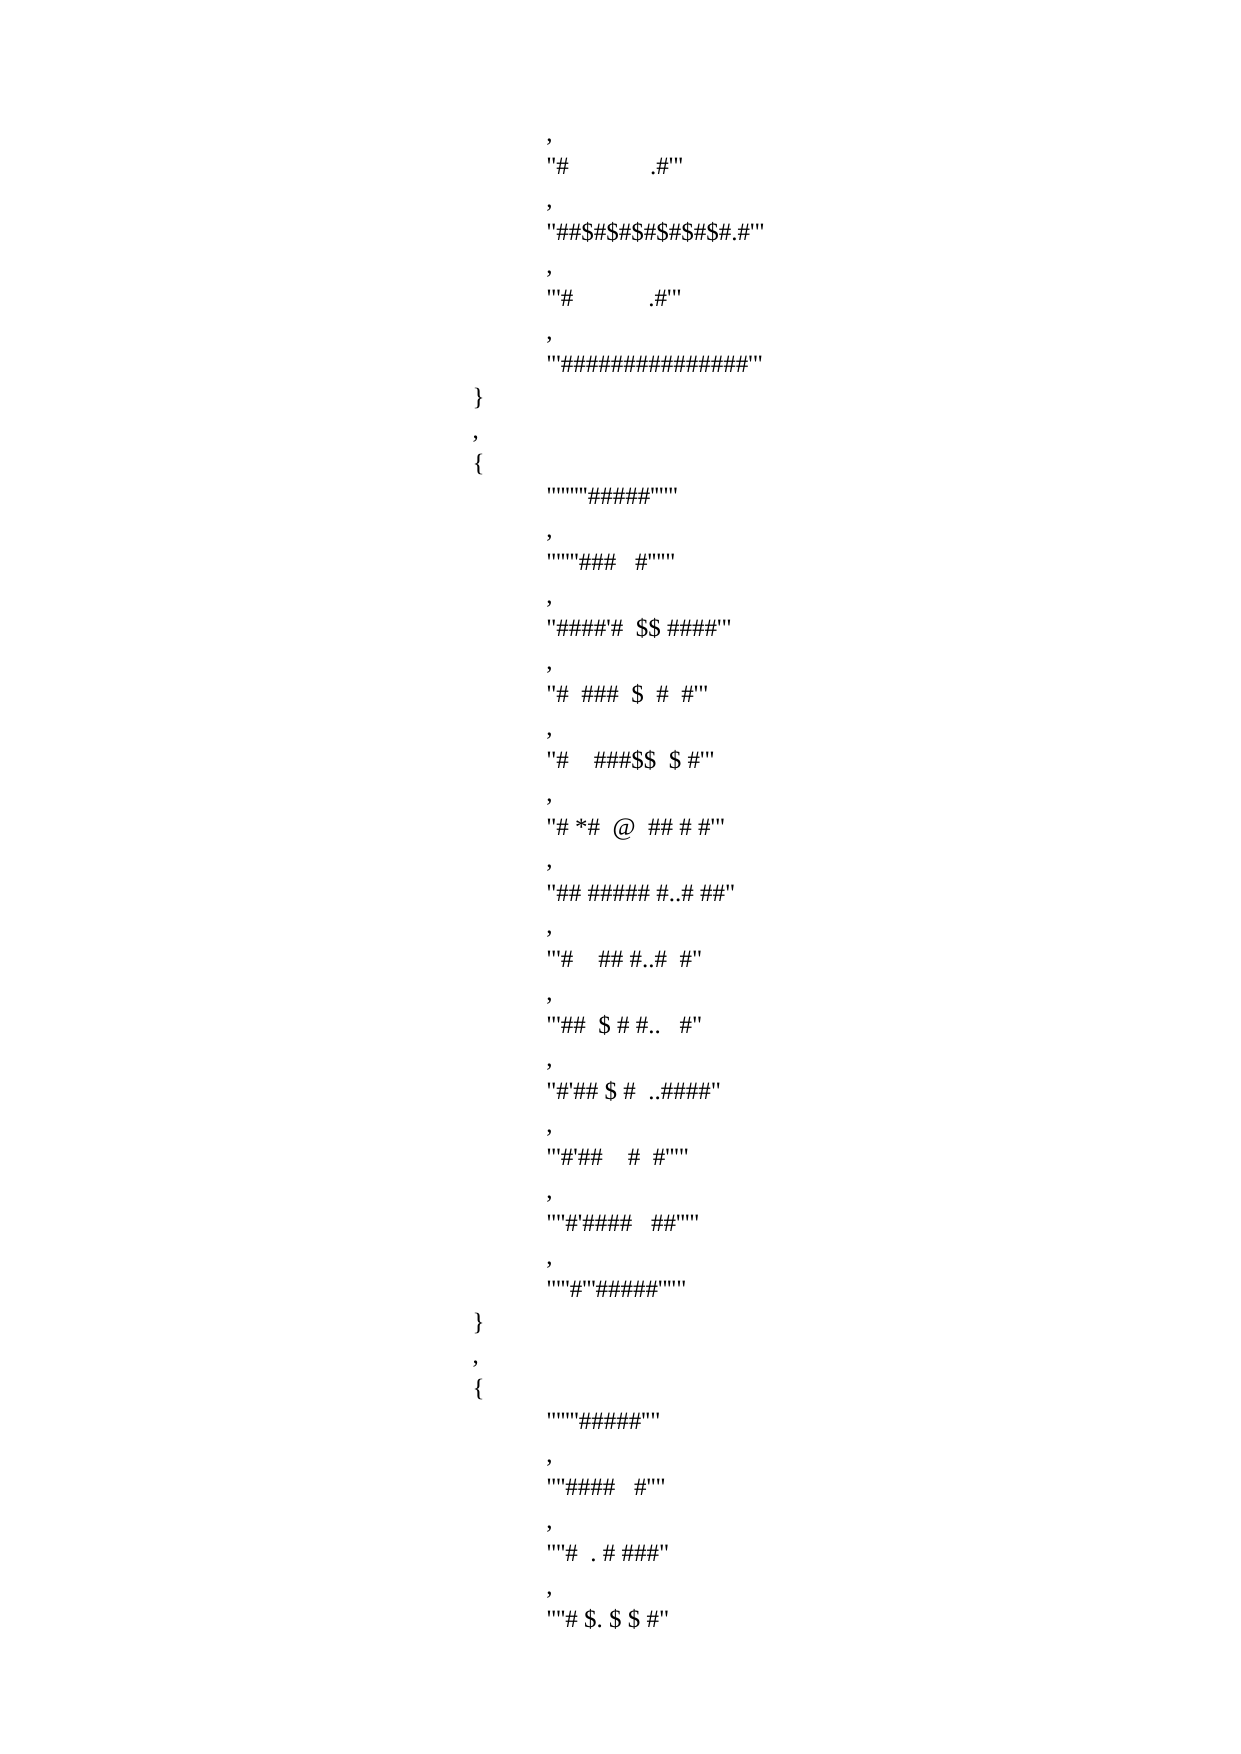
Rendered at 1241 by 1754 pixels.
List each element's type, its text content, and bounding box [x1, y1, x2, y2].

text , [177, 118, 1152, 147]
text , [177, 844, 1152, 873]
text "''#'#### ##'''" [177, 1208, 1152, 1237]
text "# ###$$ $ #'" [177, 746, 1152, 774]
text , [177, 778, 1152, 807]
text , [177, 1571, 1152, 1600]
text "'''''### #''''" [177, 547, 1152, 576]
text "# ### $ # #'" [177, 679, 1152, 708]
text , [177, 1340, 1152, 1369]
text "'#'## # #'''" [177, 1142, 1152, 1171]
text "# .#'" [177, 151, 1152, 180]
text } [177, 1307, 1152, 1336]
text "'''''#####''" [177, 1406, 1152, 1435]
text "'###############'" [177, 349, 1152, 378]
text , [177, 646, 1152, 675]
text "'''''''#####''''" [177, 481, 1152, 510]
text , [177, 911, 1152, 939]
text "##$#$#$#$#$#$#.#'" [177, 217, 1152, 246]
text , [177, 1241, 1152, 1269]
text , [177, 1505, 1152, 1534]
text , [177, 1109, 1152, 1137]
text "'''#'''#####''''" [177, 1274, 1152, 1303]
text "'# ## #..# #" [177, 944, 1152, 972]
text , [177, 1175, 1152, 1203]
text , [177, 1043, 1152, 1071]
text , [177, 415, 1152, 444]
text "''# $. $ $ #" [177, 1604, 1152, 1633]
text "####'# $$ ####'" [177, 613, 1152, 642]
text "''#### #''" [177, 1472, 1152, 1501]
text "'## $ # #.. #" [177, 1010, 1152, 1038]
text { [177, 448, 1152, 477]
text "''# . # ###" [177, 1538, 1152, 1567]
text { [177, 1373, 1152, 1402]
text "## ##### #..# ##" [177, 878, 1152, 906]
text "# *# @ ## # #'" [177, 812, 1152, 840]
text "#'## $ # ..####" [177, 1076, 1152, 1104]
text , [177, 250, 1152, 279]
text , [177, 580, 1152, 609]
text "'# .#'" [177, 283, 1152, 312]
text , [177, 184, 1152, 213]
text , [177, 1439, 1152, 1468]
text , [177, 316, 1152, 345]
text , [177, 712, 1152, 741]
text } [177, 382, 1152, 411]
text , [177, 977, 1152, 1005]
text , [177, 514, 1152, 543]
